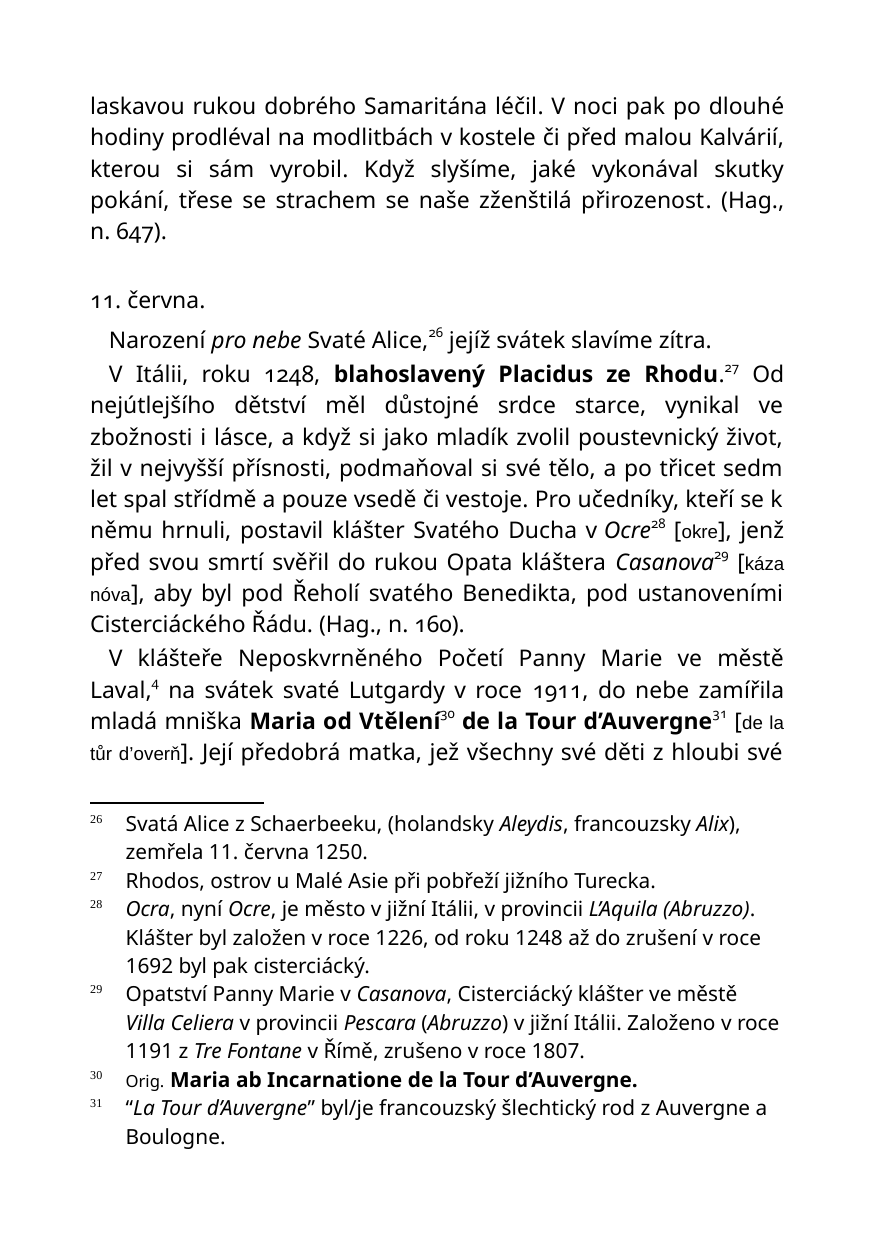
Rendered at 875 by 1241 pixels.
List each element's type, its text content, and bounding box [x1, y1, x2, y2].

text laskavou rukou dobrého Samaritána léčil. V noci pak po dlouhé hodiny prodléval na modlitbách v kostele či před malou Kalvárií, kterou si sám vyrobil. Když slyšíme, jaké vykonával skutky pokání, třese se strachem se naše zženštilá přirozenost. (Hag., n. 647). [90, 90, 784, 246]
text V klášteře Neposkvrněného Početí Panny Marie ve městě Laval,4 na svátek svaté Lutgardy v roce 1911, do nebe zamířila mladá mniška Maria od Vtělení de la Tour d’Auvergne [de la tůr d’overň]. Její předobrá matka, jež všechny své děti z hloubi své [90, 642, 784, 767]
text Svatá Alice z Schaerbeeku, (holandsky Aleydis, francouzsky Alix), zemřela 11. června 1250. [90, 809, 784, 866]
text Narození pro nebe Svaté Alice, jejíž svátek slavíme zítra. [90, 324, 784, 355]
text Rhodos, ostrov u Malé Asie při pobřeží jižního Turecka. [90, 866, 784, 894]
text “La Tour d’Auvergne” byl/je francouzský šlechtický rod z Auvergne a Boulogne. [90, 1093, 784, 1150]
text Opatství Panny Marie v Casanova, Cisterciácký klášter ve městě Villa Celiera v provincii Pescara (Abruzzo) v jižní Itálii. Založeno v roce 1191 z Tre Fontane v Římě, zrušeno v roce 1807. [90, 979, 784, 1065]
text Orig. Maria ab Incarnatione de la Tour d’Auvergne. [90, 1065, 784, 1093]
text 11. června. [90, 283, 784, 315]
text Ocra, nyní Ocre, je město v jižní Itálii, v provincii L’Aquila (Abruzzo). Klášter byl založen v roce 1226, od roku 1248 až do zrušení v roce 1692 byl pak cisterciácký. [90, 894, 784, 979]
text V Itálii, roku 1248, blahoslavený Placidus ze Rhodu. Od nejútlejšího dětství měl důstojné srdce starce, vynikal ve zbožnosti i lásce, a když si jako mladík zvolil poustevnický život, žil v nejvyšší přísnosti, podmaňoval si své tělo, a po třicet sedm let spal střídmě a pouze vsedě či vestoje. Pro učedníky, kteří se k němu hrnuli, postavil klášter Svatého Ducha v Ocre [okre], jenž před svou smrtí svěřil do rukou Opata kláštera Casanova [káza nóva], aby byl pod Řeholí svatého Benedikta, pod ustanoveními Cisterciáckého Řádu. (Hag., n. 160). [90, 358, 784, 639]
